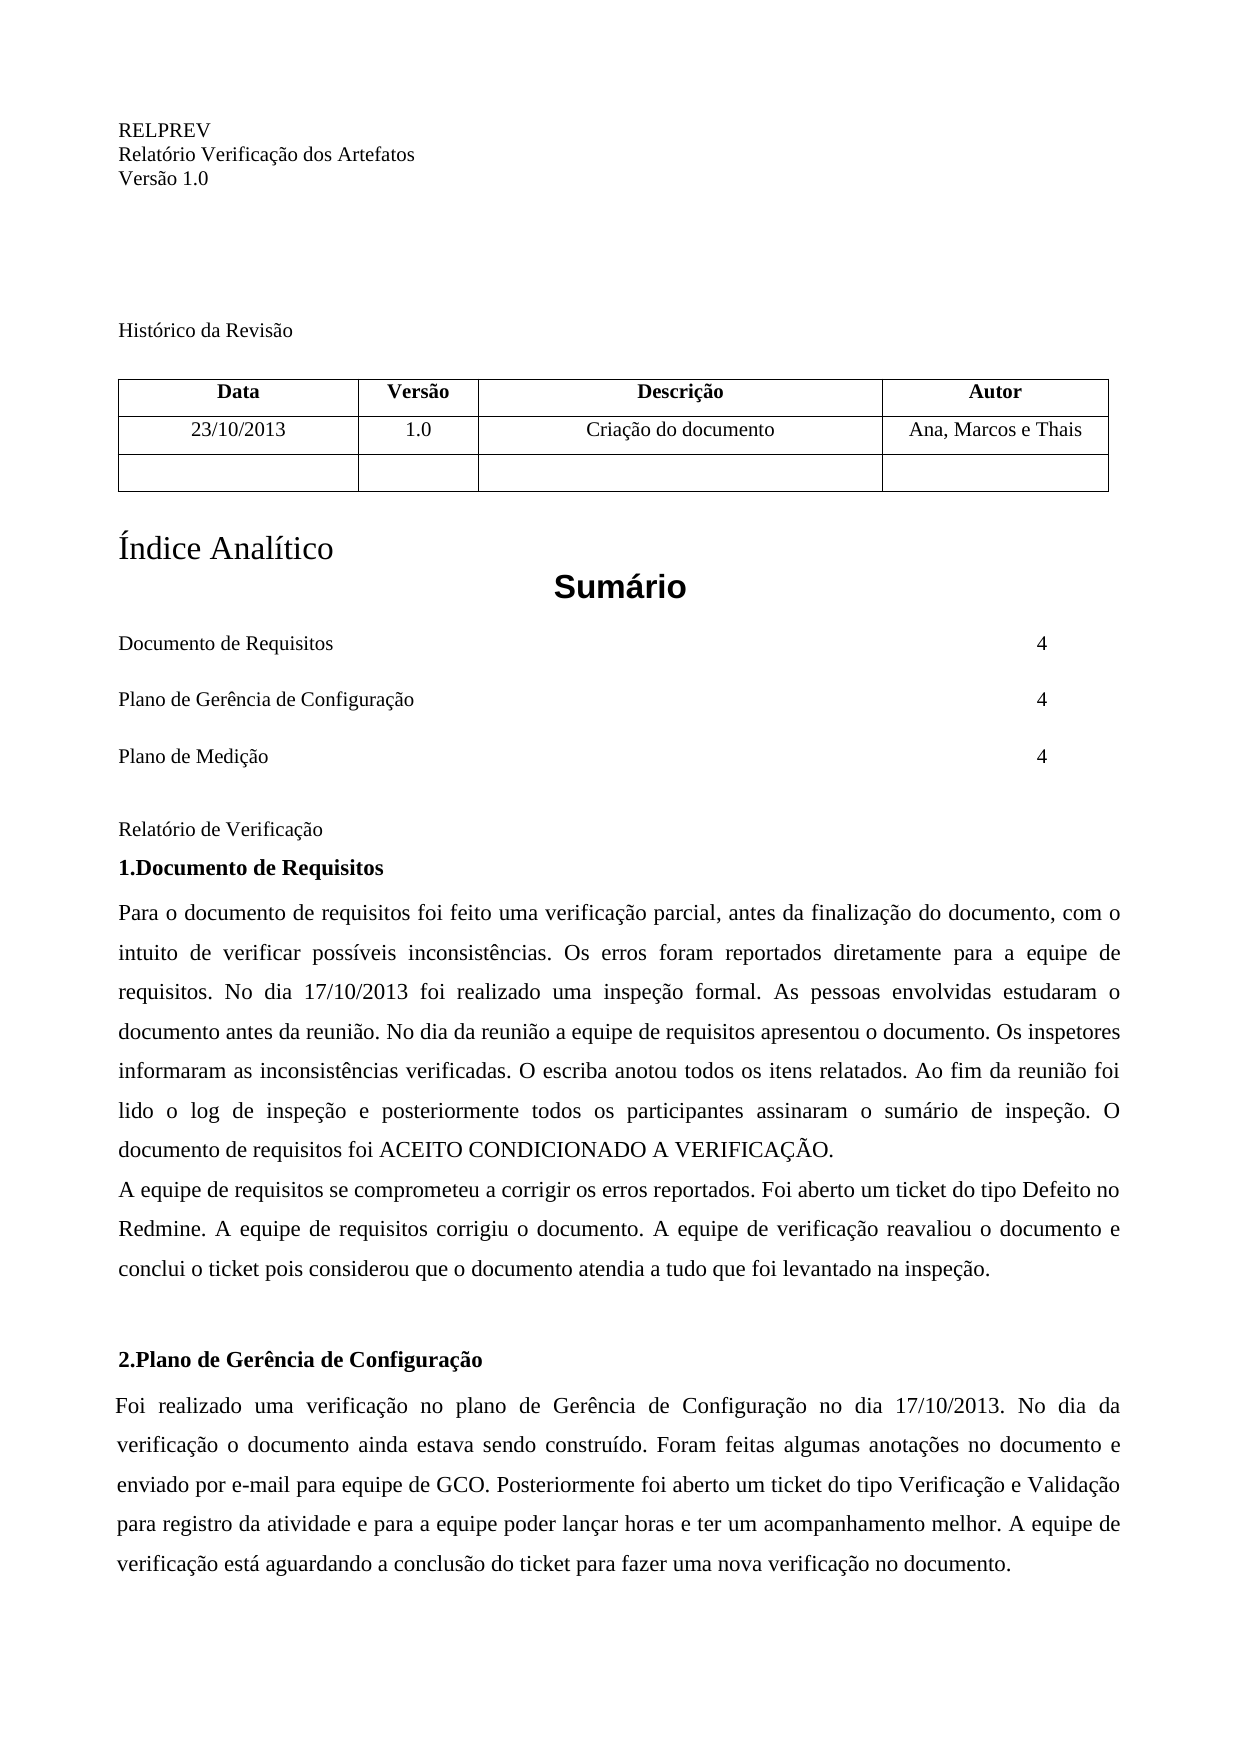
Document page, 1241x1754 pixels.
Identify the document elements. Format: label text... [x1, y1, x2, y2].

table_header Autor [883, 380, 1108, 416]
text RELPREV [118, 118, 1122, 142]
table_header Versão [359, 380, 478, 416]
table_cell [359, 455, 478, 491]
text A equipe de requisitos se comprometeu a corrigir os erros reportados. Foi aberto um ticket do tipo Defeito no Redmine. A equipe de requisitos corrigiu o documento. A equipe de verificação reavaliou o documento e conclui o ticket pois considerou que o documento atendia a tudo que foi levantado na inspeção. [118, 1176, 1122, 1281]
table_cell [479, 455, 882, 491]
table_cell 23/10/2013 [119, 417, 358, 454]
subtitle Plano de Gerência de Configuração [118, 1346, 1122, 1372]
text Documento de Requisitos 4 [118, 630, 1047, 655]
table_cell [883, 455, 1108, 491]
table_header Data [119, 380, 358, 416]
text Relatório de Verificação [118, 817, 1122, 841]
table_header Descrição [479, 380, 882, 416]
table_cell Ana, Marcos e Thais [883, 417, 1108, 454]
text Plano de Gerência de Configuração 4 [118, 686, 1047, 711]
text Versão 1.0 [118, 166, 1122, 190]
subtitle Sumário [118, 567, 1122, 605]
subtitle Documento de Requisitos [118, 853, 1122, 880]
text Relatório Verificação dos Artefatos [118, 142, 1122, 166]
table_cell 1.0 [359, 417, 478, 454]
table_cell Criação do documento [479, 417, 882, 454]
text Foi realizado uma verificação no plano de Gerência de Configuração no dia 17/10/2013. No dia da verificação o documento ainda estava sendo construído. Foram feitas algumas anotações no documento e enviado por e-mail para equipe de GCO. Posteriormente foi aberto um ticket do tipo Verificação e Validação para registro da atividade e para a equipe poder lançar horas e ter um acompanhamento melhor. A equipe de verificação está aguardando a conclusão do ticket para fazer uma nova verificação no documento. [115, 1392, 1122, 1576]
text Índice Analítico [118, 528, 1122, 567]
text Histórico da Revisão [118, 318, 1122, 342]
table_cell [119, 455, 358, 491]
text Para o documento de requisitos foi feito uma verificação parcial, antes da finalização do documento, com o intuito de verificar possíveis inconsistências. Os erros foram reportados diretamente para a equipe de requisitos. No dia 17/10/2013 foi realizado uma inspeção formal. As pessoas envolvidas estudaram o documento antes da reunião. No dia da reunião a equipe de requisitos apresentou o documento. Os inspetores informaram as inconsistências verificadas. O escriba anotou todos os itens relatados. Ao fim da reunião foi lido o log de inspeção e posteriormente todos os participantes assinaram o sumário de inspeção. O documento de requisitos foi ACEITO CONDICIONADO A VERIFICAÇÃO. [118, 899, 1122, 1162]
text Plano de Medição 4 [118, 743, 1047, 768]
